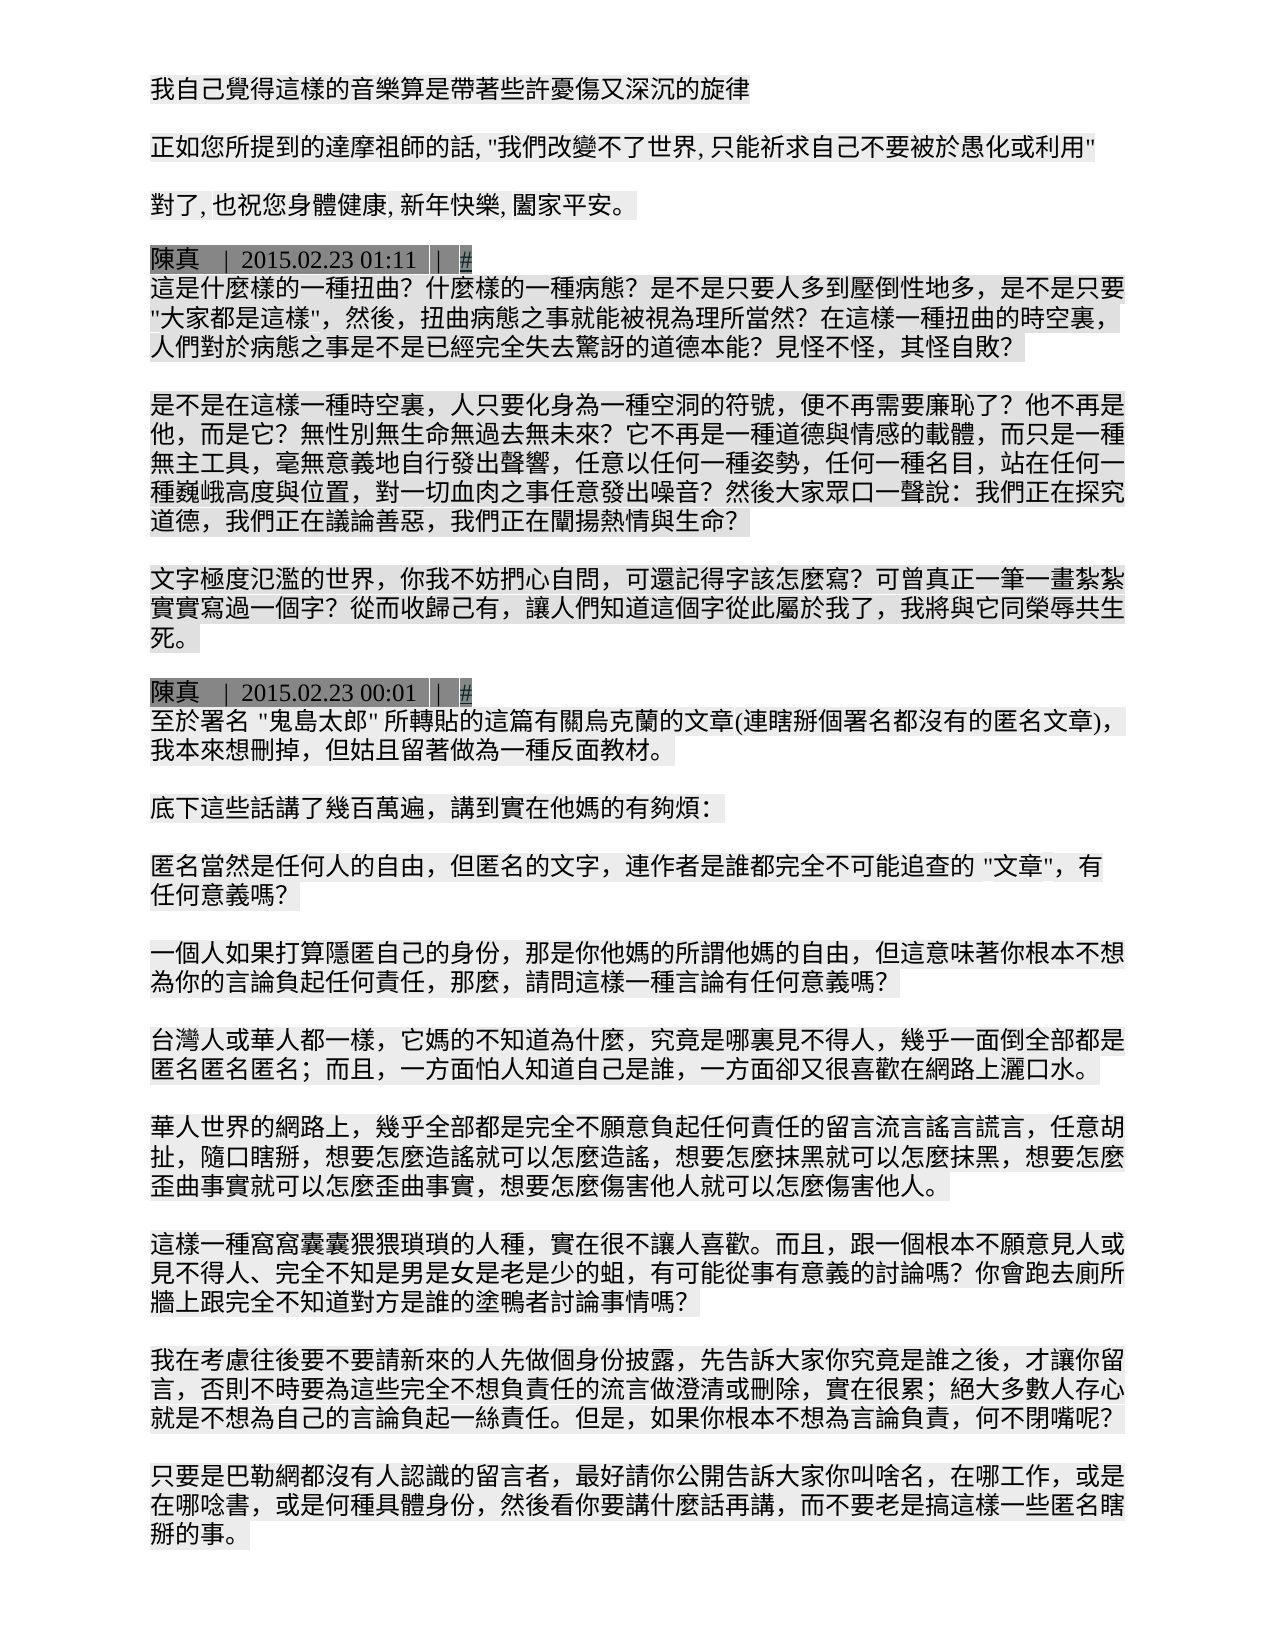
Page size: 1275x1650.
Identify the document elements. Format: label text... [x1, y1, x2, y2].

text 陳真 | 2015.02.23 01:11 | # [150, 245, 1125, 274]
text 陳真 | 2015.02.23 00:01 | # [150, 678, 1125, 707]
text 我自己覺得這樣的音樂算是帶著些許憂傷又深沉的旋律 正如您所提到的達摩祖師的話, "我們改變不了世界, 只能祈求自己不要被於愚化或利用" 對了, 也祝您身體健康, 新年快樂, 闔家平安。 [150, 75, 1125, 220]
text 至於署名 "鬼島太郎" 所轉貼的這篇有關烏克蘭的文章(連瞎掰個署名都沒有的匿名文章)，我本來想刪掉，但姑且留著做為一種反面教材。 底下這些話講了幾百萬遍，講到實在他媽的有夠煩： 匿名當然是任何人的自由，但匿名的文字，連作者是誰都完全不可能追查的 "文章"，有任何意義嗎？ 一個人如果打算隱匿自己的身份，那是你他媽的所謂他媽的自由，但這意味著你根本不想為你的言論負起任何責任，那麼，請問這樣一種言論有任何意義嗎？ 台灣人或華人都一樣，它媽的不知道為什麼，究竟是哪裏見不得人，幾乎一面倒全部都是匿名匿名匿名；而且，一方面怕人知道自己是誰，一方面卻又很喜歡在網路上灑口水。 華人世界的網路上，幾乎全部都是完全不願意負起任何責任的留言流言謠言謊言，任意胡扯，隨口瞎掰，想要怎麼造謠就可以怎麼造謠，想要怎麼抹黑就可以怎麼抹黑，想要怎麼歪曲事實就可以怎麼歪曲事實，想要怎麼傷害他人就可以怎麼傷害他人。 這樣一種窩窩囊囊猥猥瑣瑣的人種，實在很不讓人喜歡。而且，跟一個根本不願意見人或見不得人、完全不知是男是女是老是少的蛆，有可能從事有意義的討論嗎？你會跑去廁所牆上跟完全不知道對方是誰的塗鴨者討論事情嗎？ 我在考慮往後要不要請新來的人先做個身份披露，先告訴大家你究竟是誰之後，才讓你留言，否則不時要為這些完全不想負責任的流言做澄清或刪除，實在很累；絕大多數人存心就是不想為自己的言論負起一絲責任。但是，如果你根本不想為言論負責，何不閉嘴呢？ 只要是巴勒網都沒有人認識的留言者，最好請你公開告訴大家你叫啥名，在哪工作，或是在哪唸書，或是何種具體身份，然後看你要講什麼話再講，而不要老是搞這樣一些匿名瞎掰的事。 [150, 707, 1125, 1550]
text 這是什麼樣的一種扭曲？什麼樣的一種病態？是不是只要人多到壓倒性地多，是不是只要 "大家都是這樣"，然後，扭曲病態之事就能被視為理所當然？在這樣一種扭曲的時空裏，人們對於病態之事是不是已經完全失去驚訝的道德本能？見怪不怪，其怪自敗？ 是不是在這樣一種時空裏，人只要化身為一種空洞的符號，便不再需要廉恥了？他不再是他，而是它？無性別無生命無過去無未來？它不再是一種道德與情感的載體，而只是一種無主工具，毫無意義地自行發出聲響，任意以任何一種姿勢，任何一種名目，站在任何一種巍峨高度與位置，對一切血肉之事任意發出噪音？然後大家眾口一聲說：我們正在探究道德，我們正在議論善惡，我們正在闡揚熱情與生命？ 文字極度氾濫的世界，你我不妨捫心自問，可還記得字該怎麼寫？可曾真正一筆一畫紮紮實實寫過一個字？從而收歸己有，讓人們知道這個字從此屬於我了，我將與它同榮辱共生死。 [150, 274, 1125, 653]
